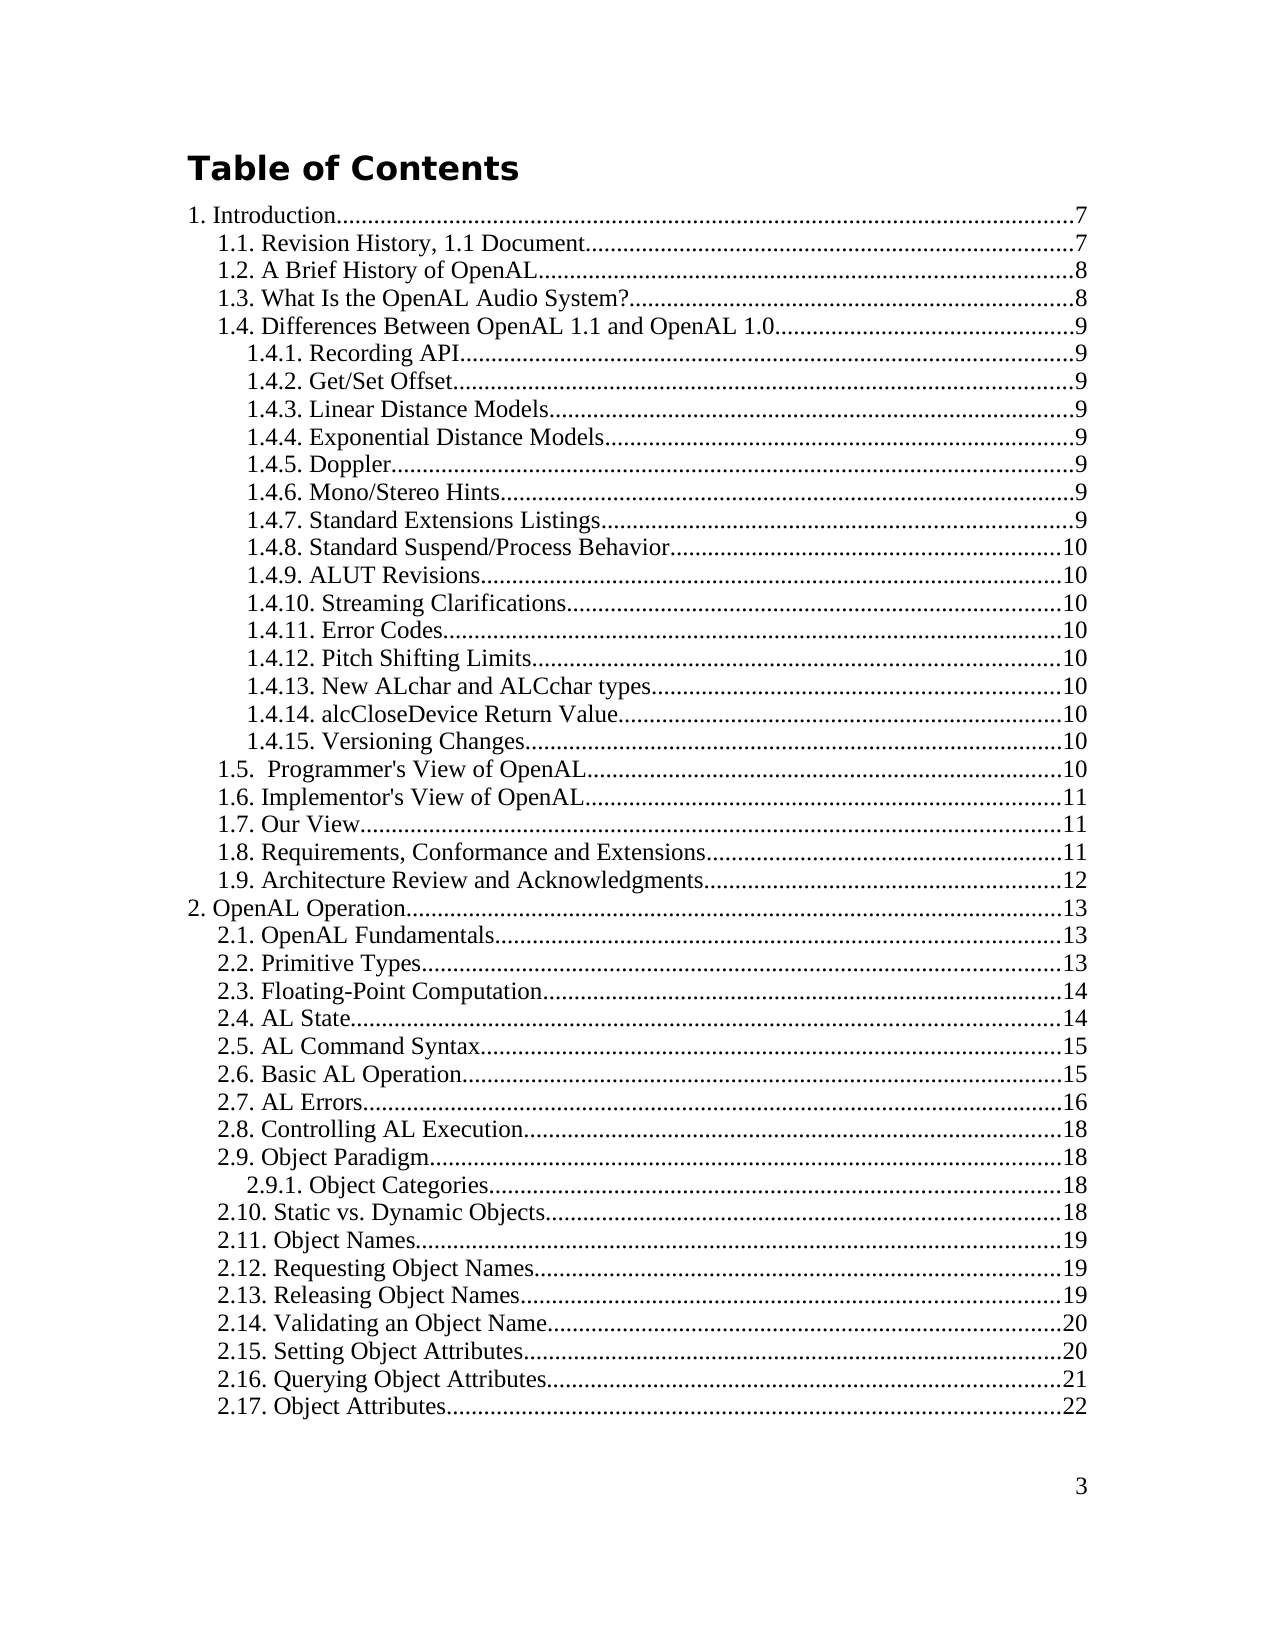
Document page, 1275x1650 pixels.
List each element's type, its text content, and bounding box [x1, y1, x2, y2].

text 1.5. Programmer's View of OpenAL 10 [217, 755, 1087, 783]
subtitle Table of Contents [187, 150, 1087, 188]
text 2.7. AL Errors 16 [217, 1088, 1087, 1115]
text 2.3. Floating-Point Computation 14 [217, 977, 1087, 1004]
text 1.4.2. Get/Set Offset 9 [246, 367, 1087, 395]
text 1.4.7. Standard Extensions Listings 9 [246, 506, 1087, 533]
text 2.11. Object Names 19 [217, 1226, 1087, 1254]
text 1.7. Our View 11 [217, 811, 1087, 838]
text 2.5. AL Command Syntax 15 [217, 1032, 1087, 1060]
text 1.4.1. Recording API 9 [246, 339, 1087, 367]
text 1.4.6. Mono/Stereo Hints 9 [246, 478, 1087, 506]
text 1.4.14. alcCloseDevice Return Value 10 [246, 700, 1087, 727]
text 1.4.3. Linear Distance Models 9 [246, 395, 1087, 423]
text 2.6. Basic AL Operation 15 [217, 1060, 1087, 1088]
text 2.12. Requesting Object Names 19 [217, 1254, 1087, 1282]
text 2.17. Object Attributes 22 [217, 1392, 1087, 1420]
text 1.9. Architecture Review and Acknowledgments 12 [217, 866, 1087, 894]
text 1.4.5. Doppler 9 [246, 450, 1087, 478]
text 1.4.9. ALUT Revisions 10 [246, 561, 1087, 589]
text 2. OpenAL Operation 13 [187, 894, 1087, 921]
text 1.4.10. Streaming Clarifications 10 [246, 589, 1087, 617]
text 2.9.1. Object Categories 18 [246, 1171, 1087, 1198]
text 2.10. Static vs. Dynamic Objects 18 [217, 1198, 1087, 1226]
text 2.1. OpenAL Fundamentals 13 [217, 921, 1087, 949]
text 2.2. Primitive Types 13 [217, 949, 1087, 977]
text 2.15. Setting Object Attributes 20 [217, 1337, 1087, 1365]
text 1.4.15. Versioning Changes 10 [246, 727, 1087, 755]
text 1.4.12. Pitch Shifting Limits 10 [246, 644, 1087, 672]
text 1.4. Differences Between OpenAL 1.1 and OpenAL 1.0 9 [217, 312, 1087, 339]
text 1.4.11. Error Codes 10 [246, 617, 1087, 644]
text 1.8. Requirements, Conformance and Extensions 11 [217, 838, 1087, 866]
text 1. Introduction 7 [187, 201, 1087, 229]
text 2.9. Object Paradigm 18 [217, 1143, 1087, 1171]
text 1.4.4. Exponential Distance Models 9 [246, 423, 1087, 450]
text 2.4. AL State 14 [217, 1004, 1087, 1032]
text 1.2. A Brief History of OpenAL 8 [217, 256, 1087, 284]
text 2.14. Validating an Object Name 20 [217, 1309, 1087, 1337]
text 1.4.8. Standard Suspend/Process Behavior 10 [246, 533, 1087, 561]
text 1.4.13. New ALchar and ALCchar types 10 [246, 672, 1087, 700]
text 1.3. What Is the OpenAL Audio System? 8 [217, 284, 1087, 312]
text 2.16. Querying Object Attributes 21 [217, 1365, 1087, 1392]
text 2.13. Releasing Object Names 19 [217, 1282, 1087, 1309]
text 2.8. Controlling AL Execution 18 [217, 1115, 1087, 1143]
text 1.6. Implementor's View of OpenAL 11 [217, 783, 1087, 811]
text 1.1. Revision History, 1.1 Document 7 [217, 229, 1087, 256]
